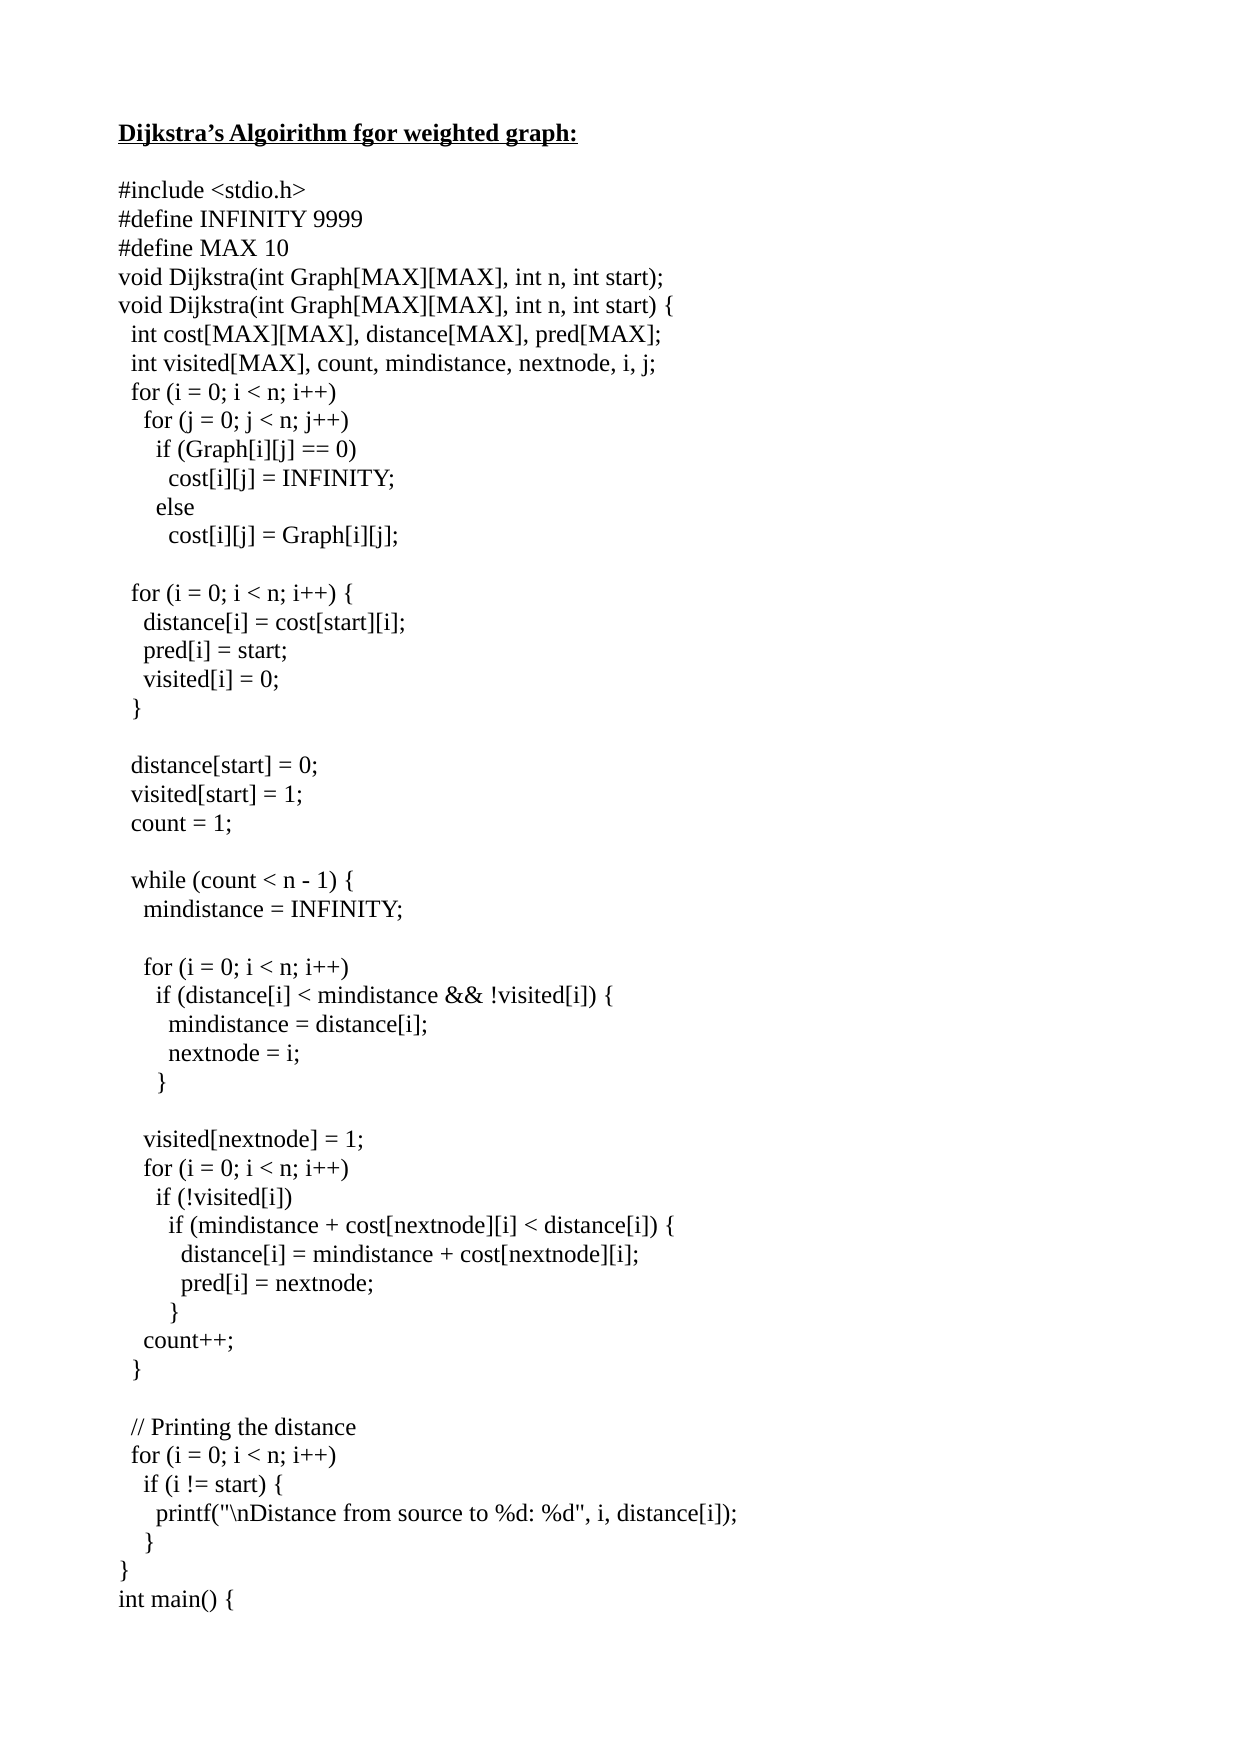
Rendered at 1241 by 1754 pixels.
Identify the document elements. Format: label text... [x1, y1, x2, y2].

text int cost[MAX][MAX], distance[MAX], pred[MAX]; [118, 319, 1122, 348]
text void Dijkstra(int Graph[MAX][MAX], int n, int start) { [118, 291, 1122, 319]
text cost[i][j] = Graph[i][j]; [118, 521, 1122, 549]
text mindistance = INFINITY; [118, 894, 1122, 923]
text if (mindistance + cost[nextnode][i] < distance[i]) { [118, 1211, 1122, 1239]
text void Dijkstra(int Graph[MAX][MAX], int n, int start); [118, 262, 1122, 291]
text int main() { [118, 1584, 1122, 1613]
text distance[i] = mindistance + cost[nextnode][i]; [118, 1239, 1122, 1268]
text printf("\nDistance from source to %d: %d", i, distance[i]); [118, 1498, 1122, 1527]
text if (i != start) { [118, 1469, 1122, 1498]
text for (i = 0; i < n; i++) [118, 377, 1122, 406]
text if (Graph[i][j] == 0) [118, 434, 1122, 463]
text visited[i] = 0; [118, 664, 1122, 693]
text mindistance = distance[i]; [118, 1009, 1122, 1038]
text if (!visited[i]) [118, 1182, 1122, 1211]
text } [118, 1067, 1122, 1096]
text else [118, 492, 1122, 521]
text } [118, 1556, 1122, 1584]
text if (distance[i] < mindistance && !visited[i]) { [118, 981, 1122, 1009]
text } [118, 1297, 1122, 1326]
text pred[i] = nextnode; [118, 1268, 1122, 1297]
text visited[nextnode] = 1; [118, 1124, 1122, 1153]
text count++; [118, 1326, 1122, 1354]
text nextnode = i; [118, 1038, 1122, 1067]
text #include <stdio.h> [118, 176, 1122, 204]
text while (count < n - 1) { [118, 866, 1122, 894]
text for (i = 0; i < n; i++) [118, 1441, 1122, 1469]
text int visited[MAX], count, mindistance, nextnode, i, j; [118, 348, 1122, 377]
text visited[start] = 1; [118, 779, 1122, 808]
text distance[i] = cost[start][i]; [118, 607, 1122, 636]
text count = 1; [118, 808, 1122, 837]
text cost[i][j] = INFINITY; [118, 463, 1122, 492]
text for (i = 0; i < n; i++) [118, 952, 1122, 981]
text #define INFINITY 9999 [118, 204, 1122, 233]
text for (i = 0; i < n; i++) { [118, 578, 1122, 607]
text #define MAX 10 [118, 233, 1122, 262]
text pred[i] = start; [118, 636, 1122, 664]
text } [118, 1527, 1122, 1556]
text } [118, 693, 1122, 722]
text // Printing the distance [118, 1412, 1122, 1441]
text for (j = 0; j < n; j++) [118, 406, 1122, 434]
text for (i = 0; i < n; i++) [118, 1153, 1122, 1182]
text } [118, 1354, 1122, 1383]
text distance[start] = 0; [118, 751, 1122, 779]
text Dijkstra’s Algoirithm fgor weighted graph: [118, 118, 1122, 147]
